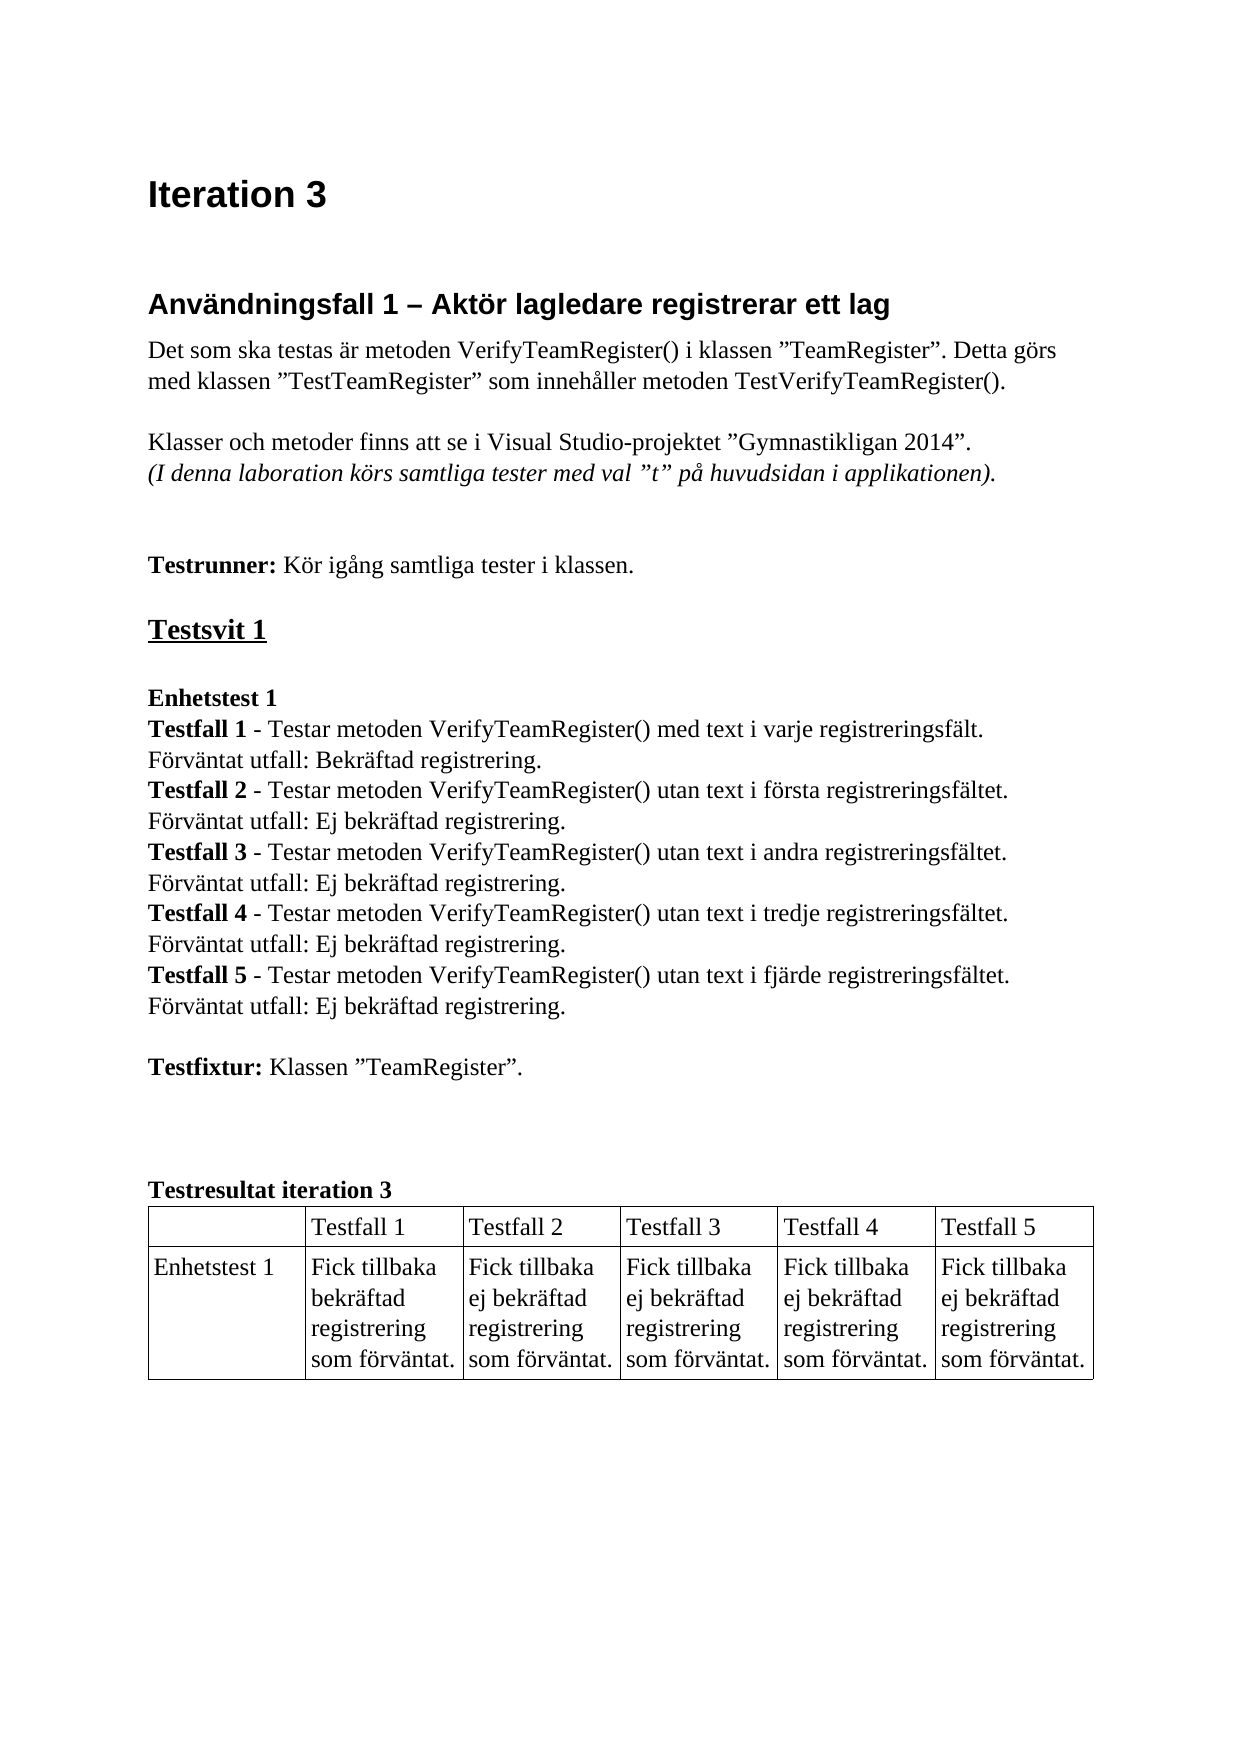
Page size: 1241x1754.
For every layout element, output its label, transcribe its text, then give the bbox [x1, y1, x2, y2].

table_header Testfall 4 [778, 1207, 935, 1246]
table_cell Enhetstest 1 [149, 1247, 305, 1379]
text Det som ska testas är metoden VerifyTeamRegister() i klassen ”TeamRegister”. Detta görs med klassen ”TestTeamRegister” som innehåller metoden TestVerifyTeamRegister(). [148, 335, 1093, 395]
text Testsvit 1 [148, 612, 1093, 645]
text (I denna laboration körs samtliga tester med val ”t” på huvudsidan i applikationen). [148, 458, 1093, 487]
text Förväntat utfall: Ej bekräftad registrering. [148, 806, 1093, 835]
subtitle Användningsfall 1 – Aktör lagledare registrerar ett lag [148, 287, 1093, 320]
text Förväntat utfall: Ej bekräftad registrering. [148, 991, 1093, 1019]
text Testrunner: Kör igång samtliga tester i klassen. [148, 550, 1093, 579]
table_cell Fick tillbaka ej bekräftad registrering som förväntat. [936, 1247, 1093, 1379]
table_cell Fick tillbaka ej bekräftad registrering som förväntat. [778, 1247, 935, 1379]
text Förväntat utfall: Ej bekräftad registrering. [148, 929, 1093, 958]
table_header Testfall 1 [306, 1207, 463, 1246]
subtitle Iteration 3 [148, 173, 1093, 216]
table_cell Fick tillbaka ej bekräftad registrering som förväntat. [621, 1247, 777, 1379]
text Testfall 2 - Testar metoden VerifyTeamRegister() utan text i första registreringsfältet. [148, 776, 1093, 804]
text Enhetstest 1 [148, 683, 1093, 712]
table_header Testfall 2 [464, 1207, 620, 1246]
text Förväntat utfall: Bekräftad registrering. [148, 745, 1093, 774]
text Testfall 1 - Testar metoden VerifyTeamRegister() med text i varje registreringsfält. [148, 714, 1093, 743]
text Testfall 5 - Testar metoden VerifyTeamRegister() utan text i fjärde registreringsfältet. [148, 960, 1093, 989]
text Testfixtur: Klassen ”TeamRegister”. [148, 1052, 1093, 1081]
text Testresultat iteration 3 [148, 1175, 1093, 1204]
table_cell Fick tillbaka ej bekräftad registrering som förväntat. [464, 1247, 620, 1379]
table_header [149, 1207, 305, 1246]
text Förväntat utfall: Ej bekräftad registrering. [148, 868, 1093, 897]
table_cell Fick tillbaka bekräftad registrering som förväntat. [306, 1247, 463, 1379]
table_header Testfall 3 [621, 1207, 777, 1246]
table_header Testfall 5 [936, 1207, 1093, 1246]
text Testfall 4 - Testar metoden VerifyTeamRegister() utan text i tredje registreringsfältet. [148, 898, 1093, 927]
text Testfall 3 - Testar metoden VerifyTeamRegister() utan text i andra registreringsfältet. [148, 837, 1093, 866]
text Klasser och metoder finns att se i Visual Studio-projektet ”Gymnastikligan 2014”. [148, 427, 1093, 456]
